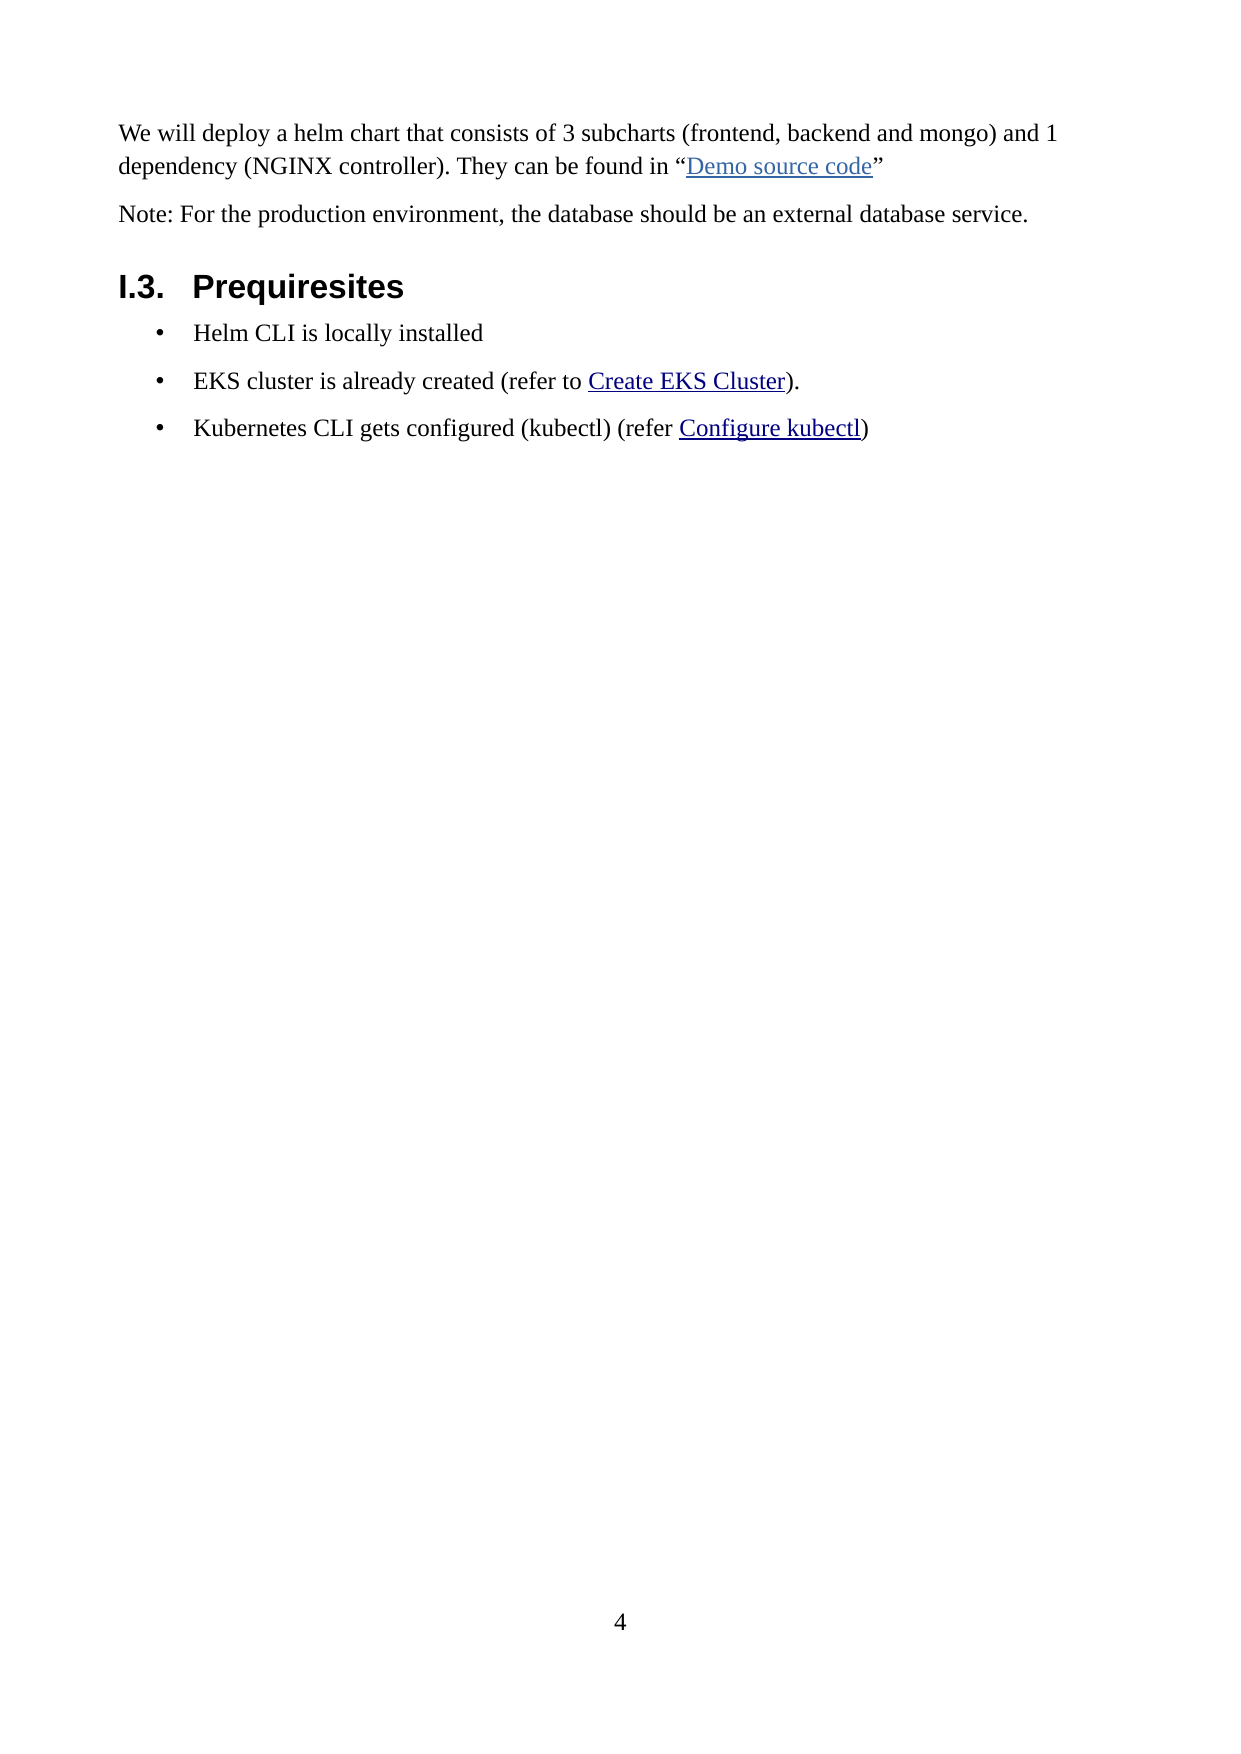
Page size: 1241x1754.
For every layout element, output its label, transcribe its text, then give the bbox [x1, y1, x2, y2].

list Kubernetes CLI gets configured (kubectl) (refer Configure kubectl) [156, 413, 1122, 442]
text Note: For the production environment, the database should be an external database service. [118, 199, 1122, 227]
list EKS cluster is already created (refer to Create EKS Cluster). [156, 366, 1122, 395]
subtitle Prequiresites [118, 267, 1122, 306]
list Helm CLI is locally installed [156, 318, 1122, 347]
text We will deploy a helm chart that consists of 3 subcharts (frontend, backend and mongo) and 1 dependency (NGINX controller). They can be found in “Demo source code” [118, 118, 1122, 180]
